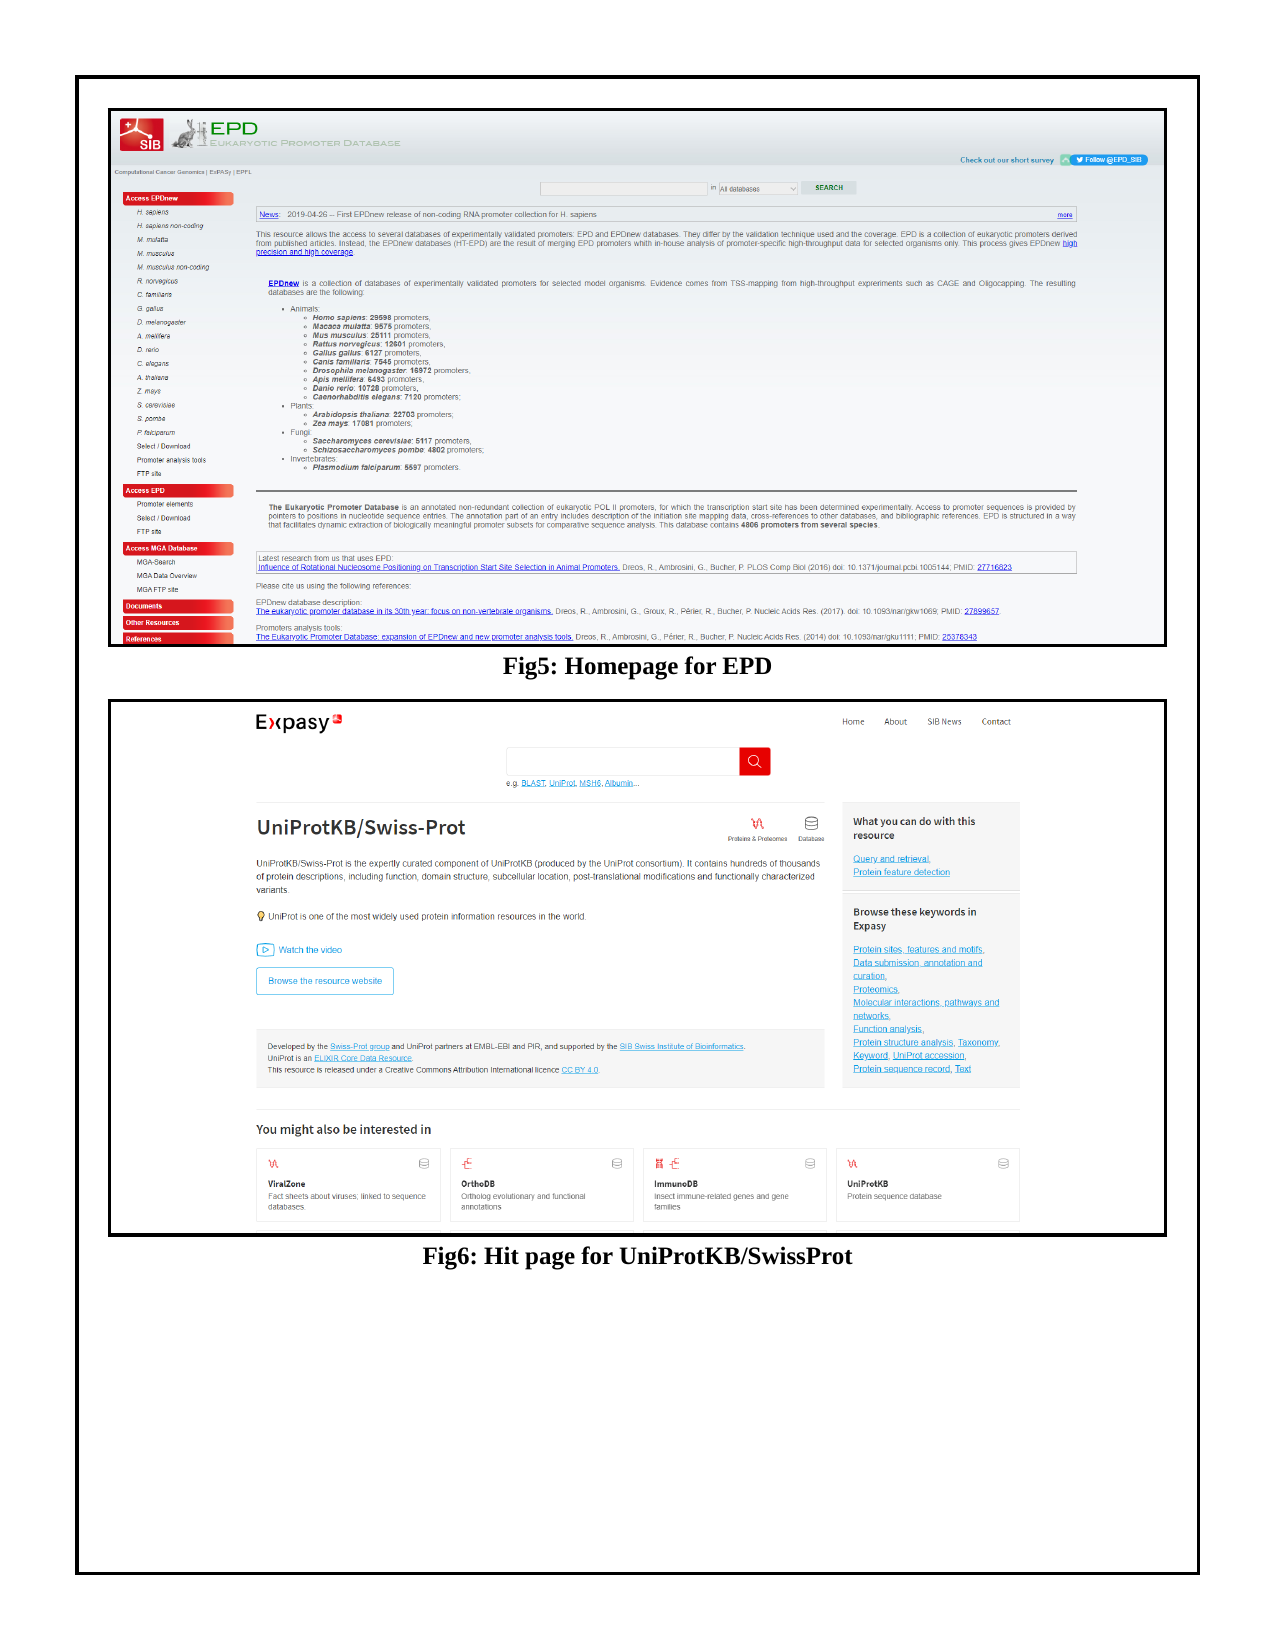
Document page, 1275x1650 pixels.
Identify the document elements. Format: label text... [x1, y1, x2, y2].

text Fig5: Homepage for EPD [108, 647, 1167, 680]
text Fig6: Hit page for UniProtKB/SwissProt [108, 1237, 1167, 1269]
